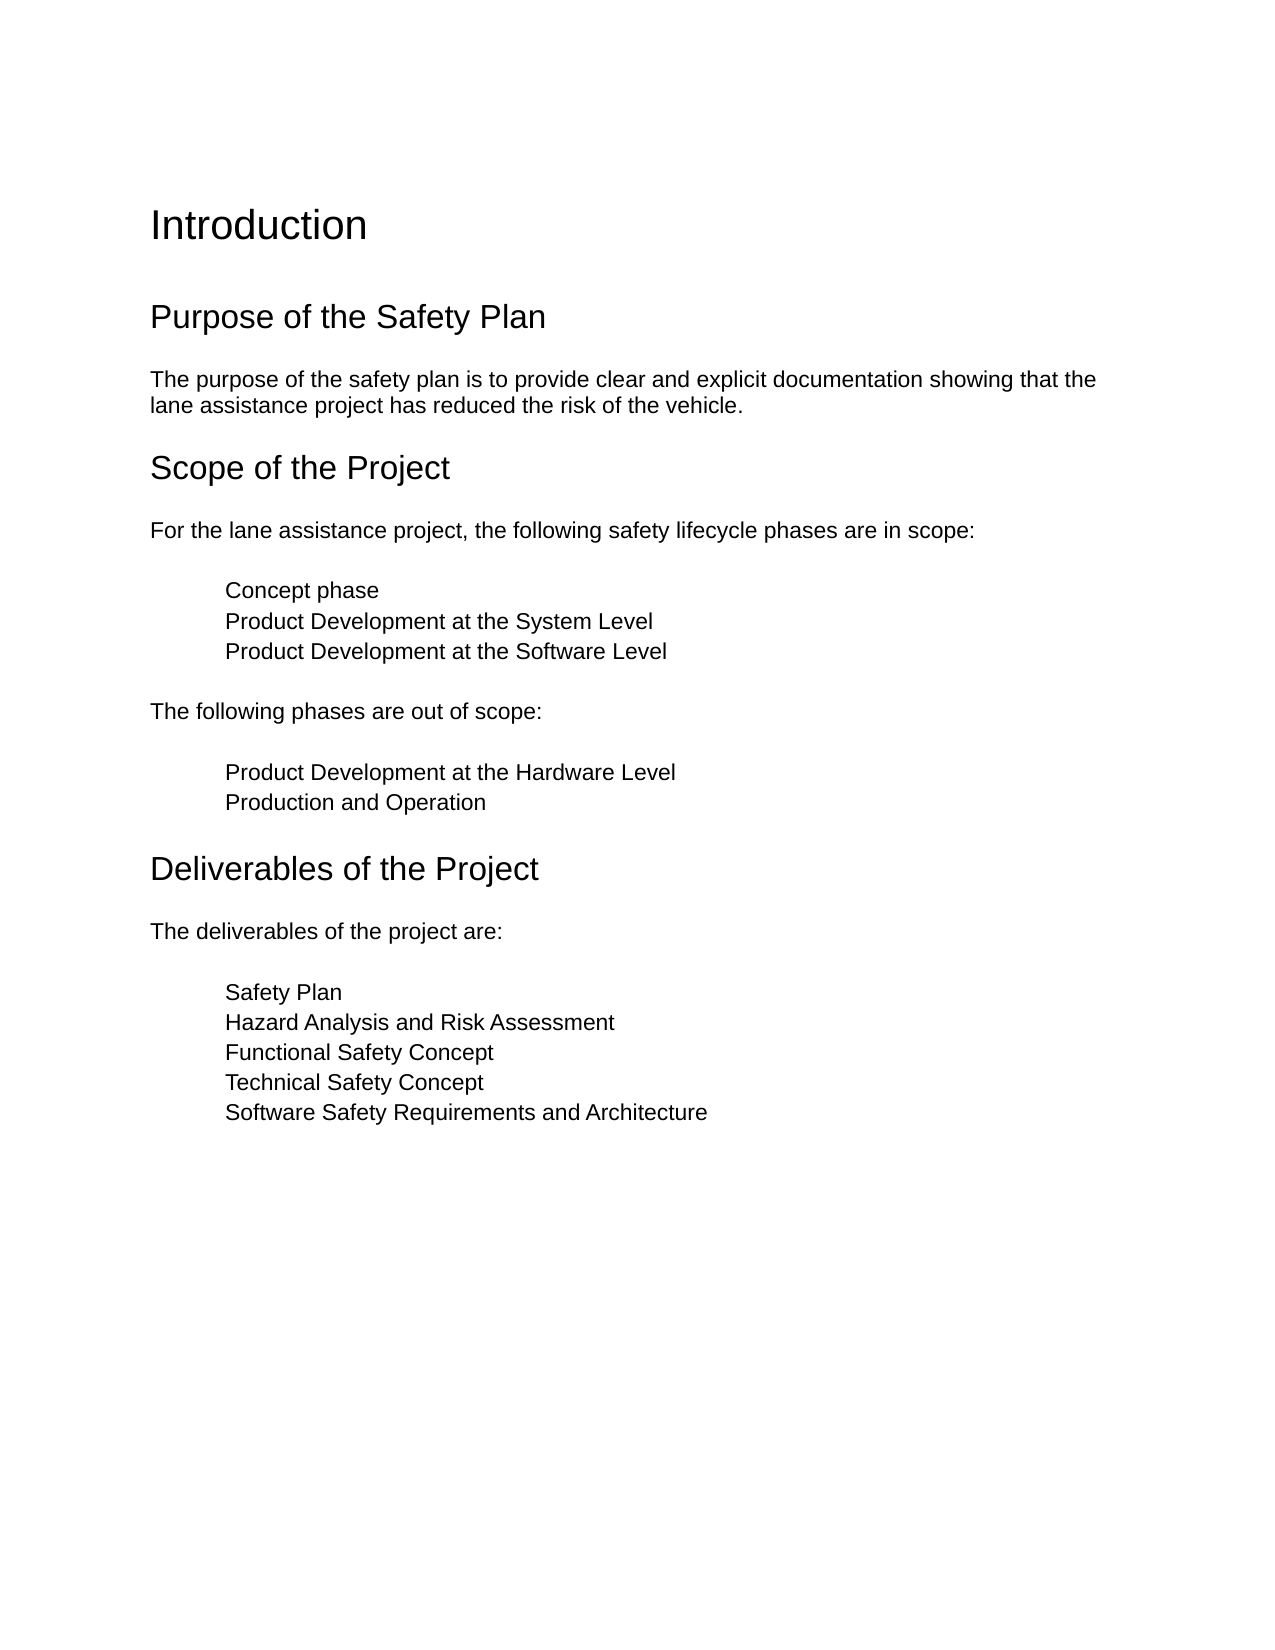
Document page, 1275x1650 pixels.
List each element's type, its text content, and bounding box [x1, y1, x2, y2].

text Safety Plan [150, 978, 1125, 1005]
text The following phases are out of scope: [150, 698, 1125, 725]
text Concept phase [150, 577, 1125, 604]
text For the lane assistance project, the following safety lifecycle phases are in scope: [150, 517, 1125, 543]
text Software Safety Requirements and Architecture [150, 1099, 1125, 1126]
subtitle Deliverables of the Project [150, 849, 1125, 888]
text Technical Safety Concept [150, 1069, 1125, 1095]
subtitle Introduction [150, 200, 1125, 248]
text The deliverables of the project are: [150, 918, 1125, 944]
subtitle Scope of the Project [150, 448, 1125, 487]
text Production and Operation [150, 789, 1125, 815]
subtitle Purpose of the Safety Plan [150, 297, 1125, 335]
text Functional Safety Concept [150, 1039, 1125, 1065]
text Product Development at the System Level [150, 608, 1125, 634]
text Product Development at the Software Level [150, 638, 1125, 664]
text Product Development at the Hardware Level [150, 759, 1125, 785]
text The purpose of the safety plan is to provide clear and explicit documentation showing that the lane assistance project has reduced the risk of the vehicle. [150, 366, 1125, 418]
text Hazard Analysis and Risk Assessment [150, 1009, 1125, 1035]
